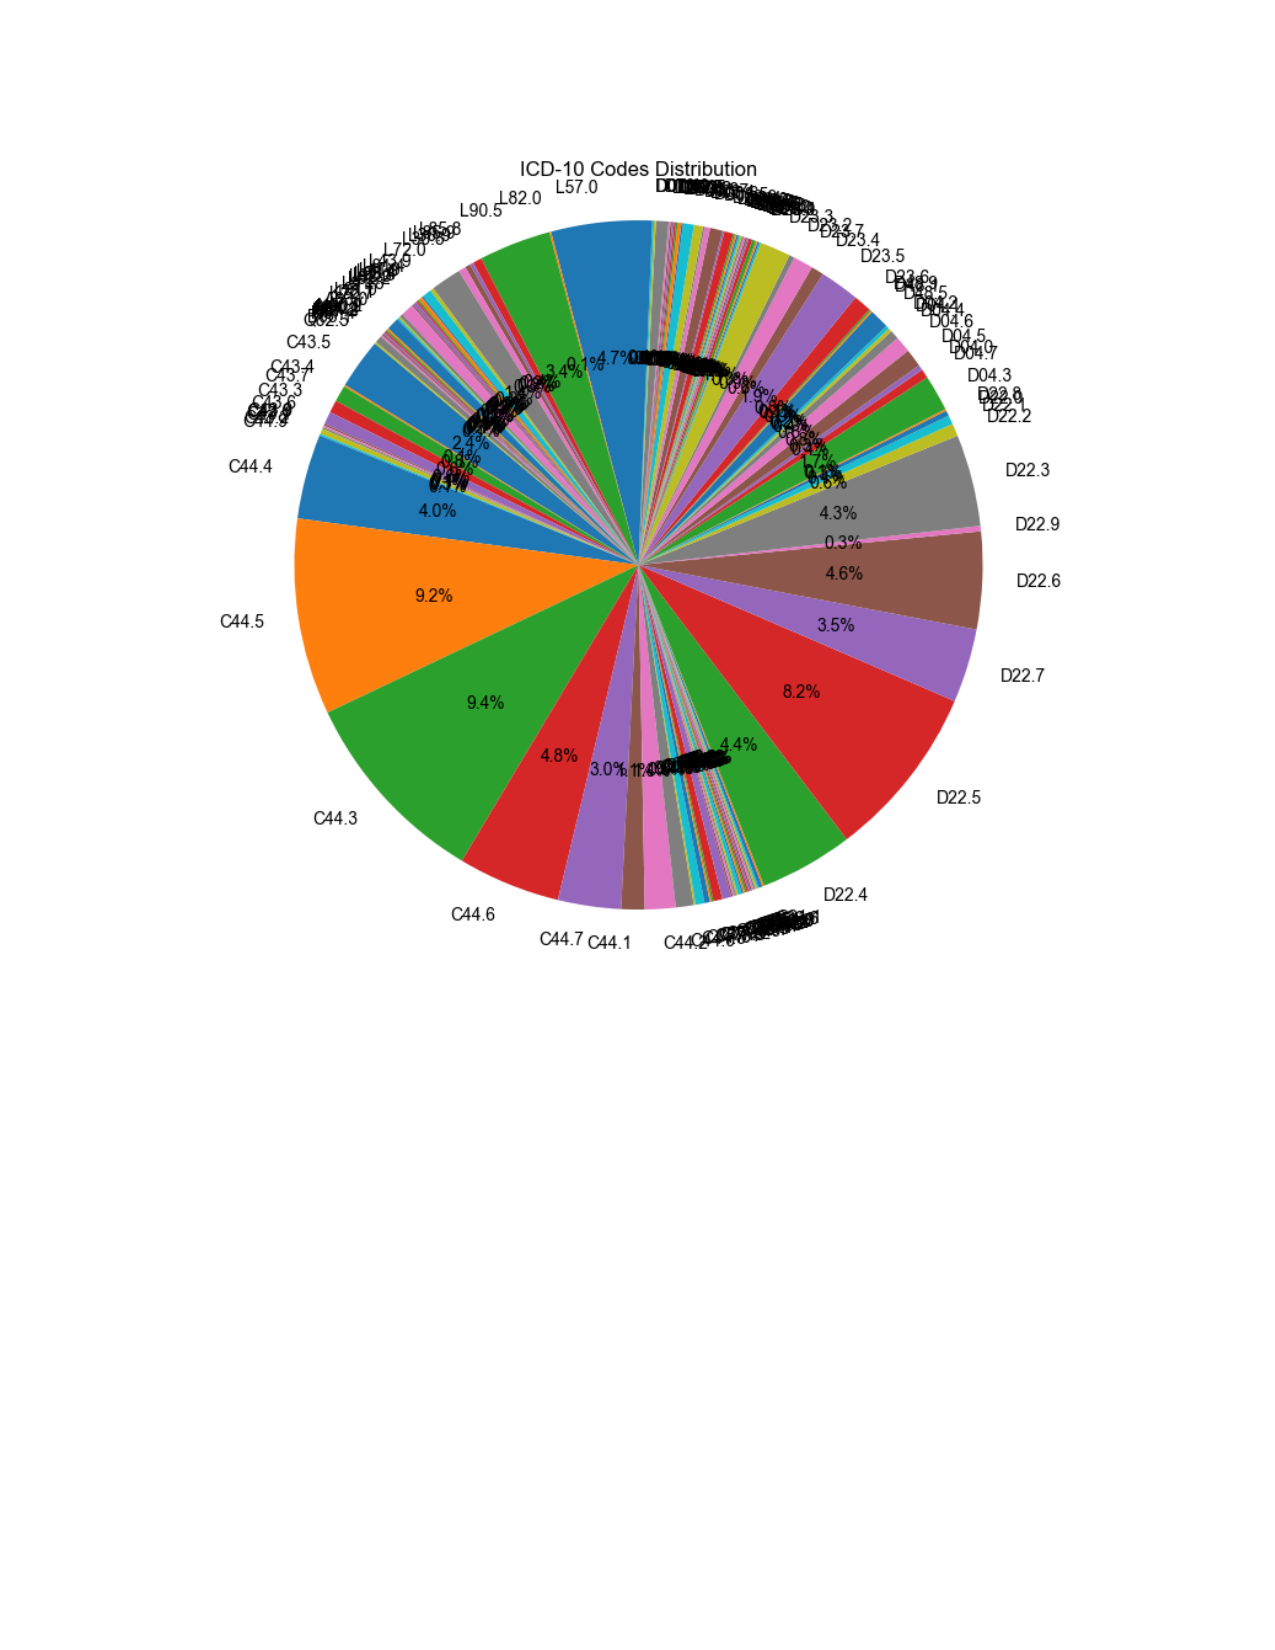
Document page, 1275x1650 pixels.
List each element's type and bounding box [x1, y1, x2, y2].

picture [150, 150, 1125, 965]
